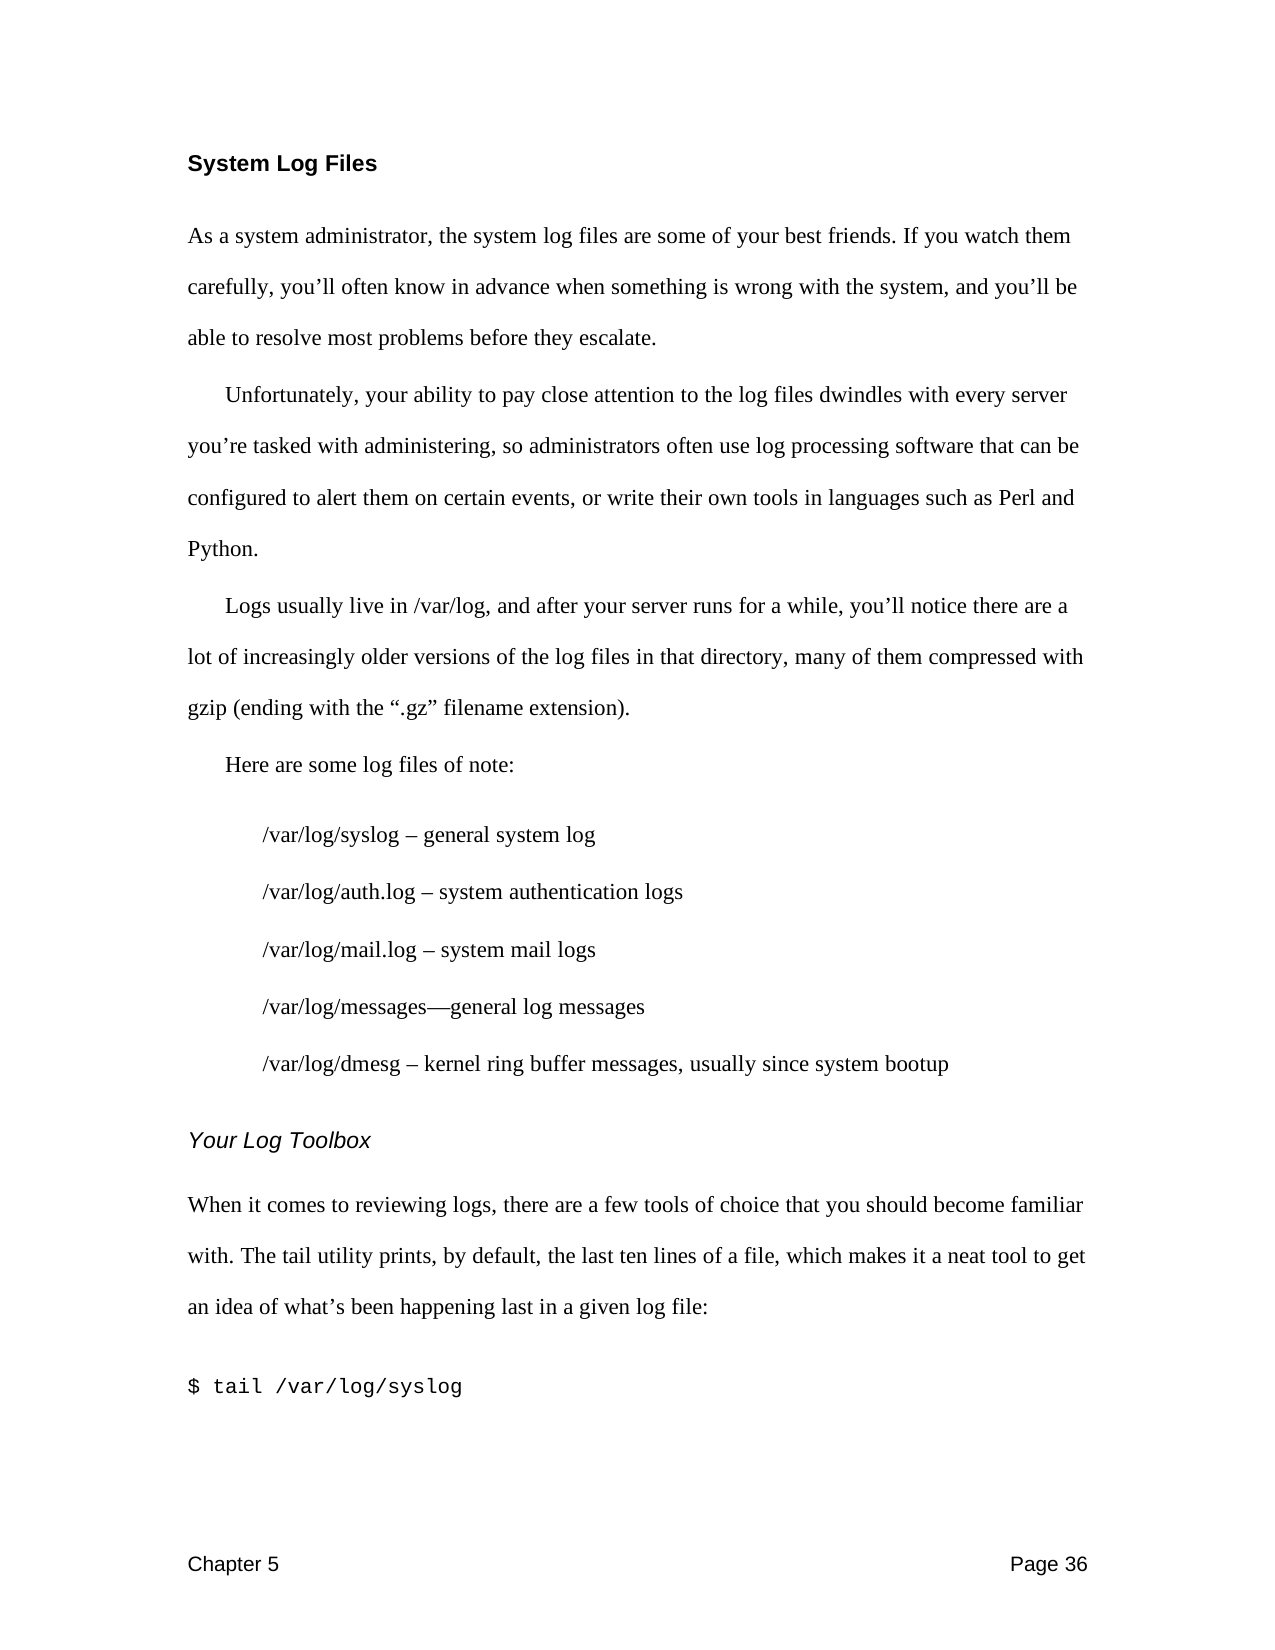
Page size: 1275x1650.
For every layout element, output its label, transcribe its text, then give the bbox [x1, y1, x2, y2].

text /var/log/messages—general log messages [187, 994, 1012, 1019]
text When it comes to reviewing logs, there are a few tools of choice that you should become familiar with. The tail utility prints, by default, the last ten lines of a file, which makes it a neat tool to get an idea of what’s been happening last in a given log file: [187, 1192, 1087, 1319]
text Logs usually live in /var/log, and after your server runs for a while, you’ll notice there are a lot of increasingly older versions of the log files in that directory, many of them compressed with gzip (ending with the “.gz” filename extension). [187, 593, 1087, 720]
text /var/log/mail.log – system mail logs [187, 936, 1012, 962]
text /var/log/dmesg – kernel ring buffer messages, usually since system bootup [187, 1051, 1012, 1077]
text System Log Files [187, 150, 1087, 176]
text /var/log/syslog – general system log [187, 822, 1012, 847]
text $ tail /var/log/syslog [187, 1376, 1087, 1400]
text Your Log Toolbox [187, 1127, 1087, 1153]
text /var/log/auth.log – system authentication logs [187, 879, 1012, 905]
text Here are some log files of note: [187, 752, 1087, 778]
text As a system administrator, the system log files are some of your best friends. If you watch them carefully, you’ll often know in advance when something is wrong with the system, and you’ll be able to resolve most problems before they escalate. [187, 223, 1087, 351]
text Unfortunately, your ability to pay close attention to the log files dwindles with every server you’re tasked with administering, so administrators often use log processing software that can be configured to alert them on certain events, or write their own tools in languages such as Perl and Python. [187, 382, 1087, 561]
